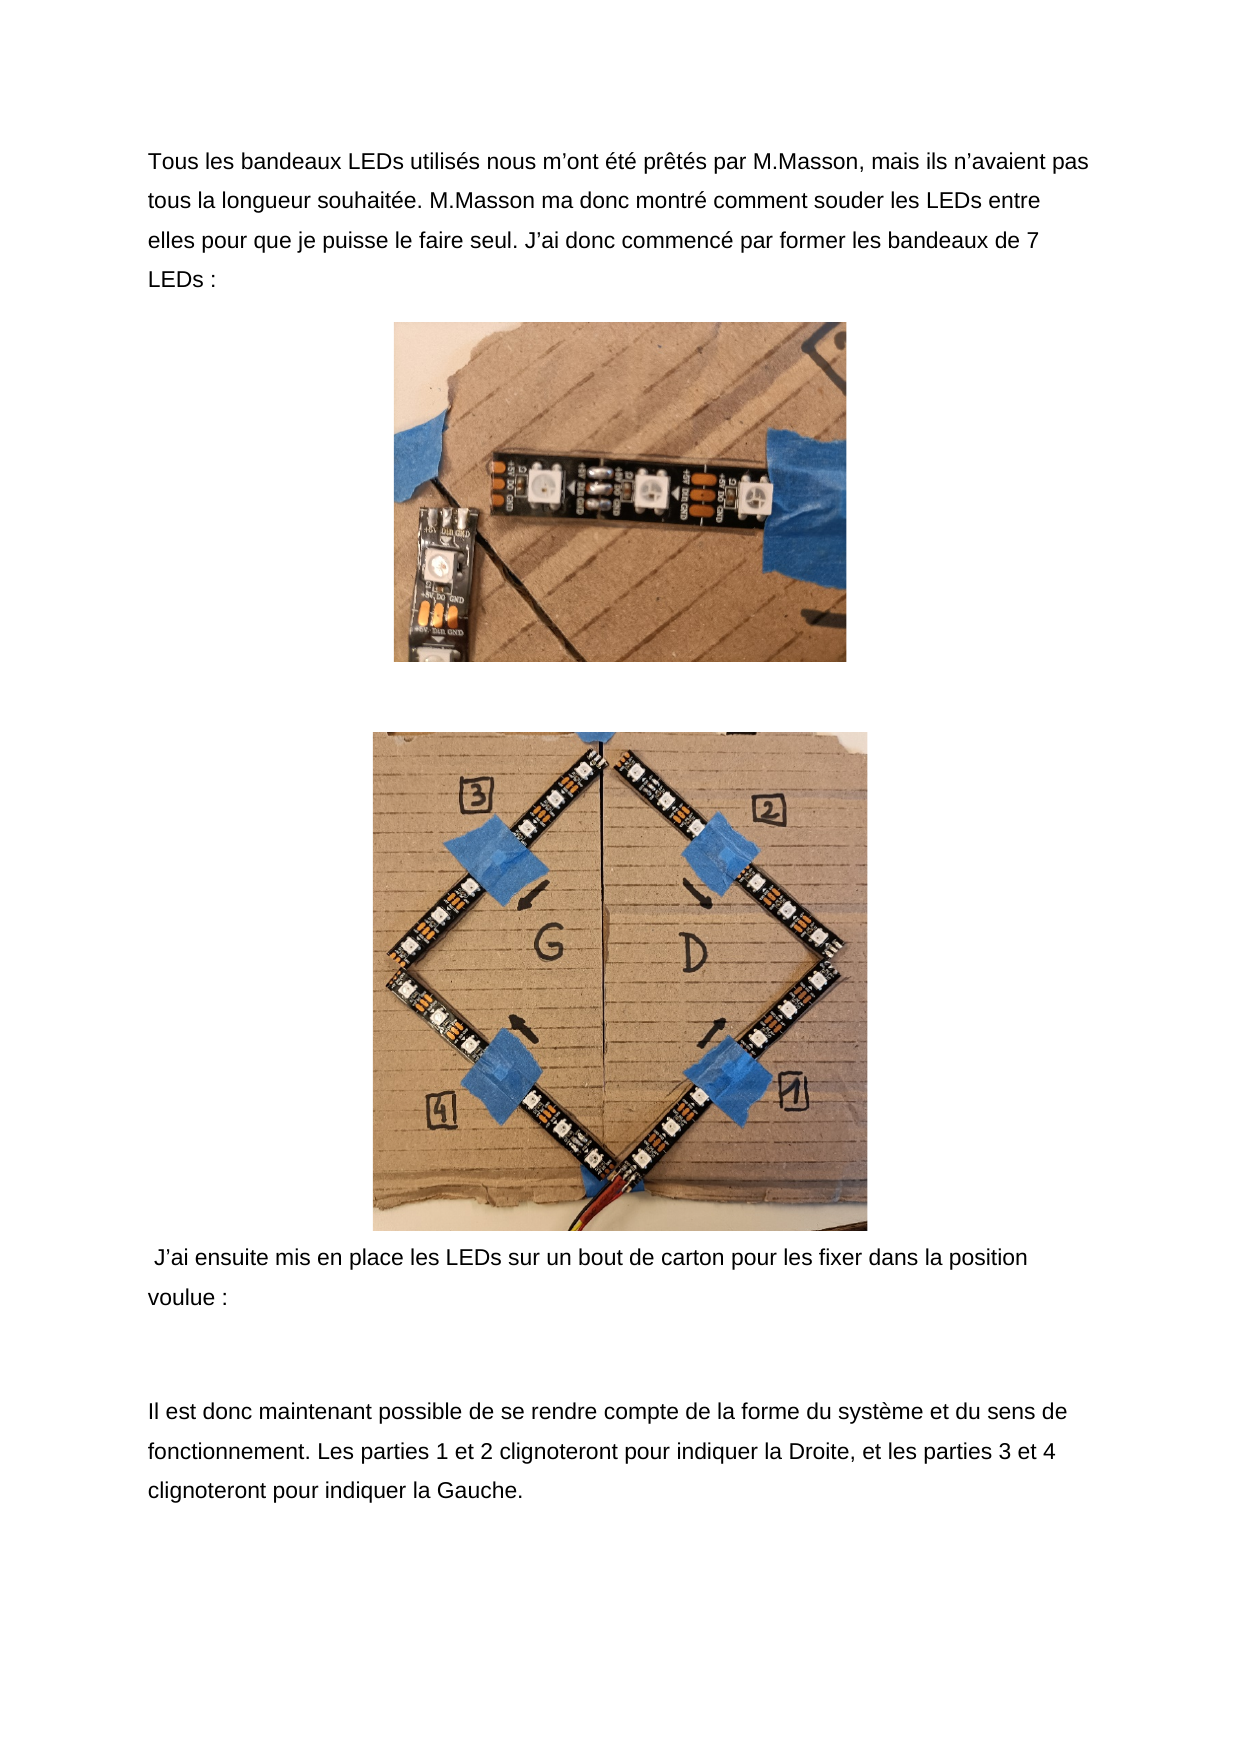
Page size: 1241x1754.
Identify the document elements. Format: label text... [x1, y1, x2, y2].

text J’ai ensuite mis en place les LEDs sur un bout de carton pour les fixer dans la position voulue : [148, 734, 1093, 1310]
text Tous les bandeaux LEDs utilisés nous m’ont été prêtés par M.Masson, mais ils n’avaient pas tous la longueur souhaitée. M.Masson ma donc montré comment souder les LEDs entre elles pour que je puisse le faire seul. J’ai donc commencé par former les bandeaux de 7 LEDs : [148, 148, 1093, 292]
text Il est donc maintenant possible de se rendre compte de la forme du système et du sens de fonctionnement. Les parties 1 et 2 clignoteront pour indiquer la Droite, et les parties 3 et 4 clignoteront pour indiquer la Gauche. [148, 1398, 1093, 1503]
